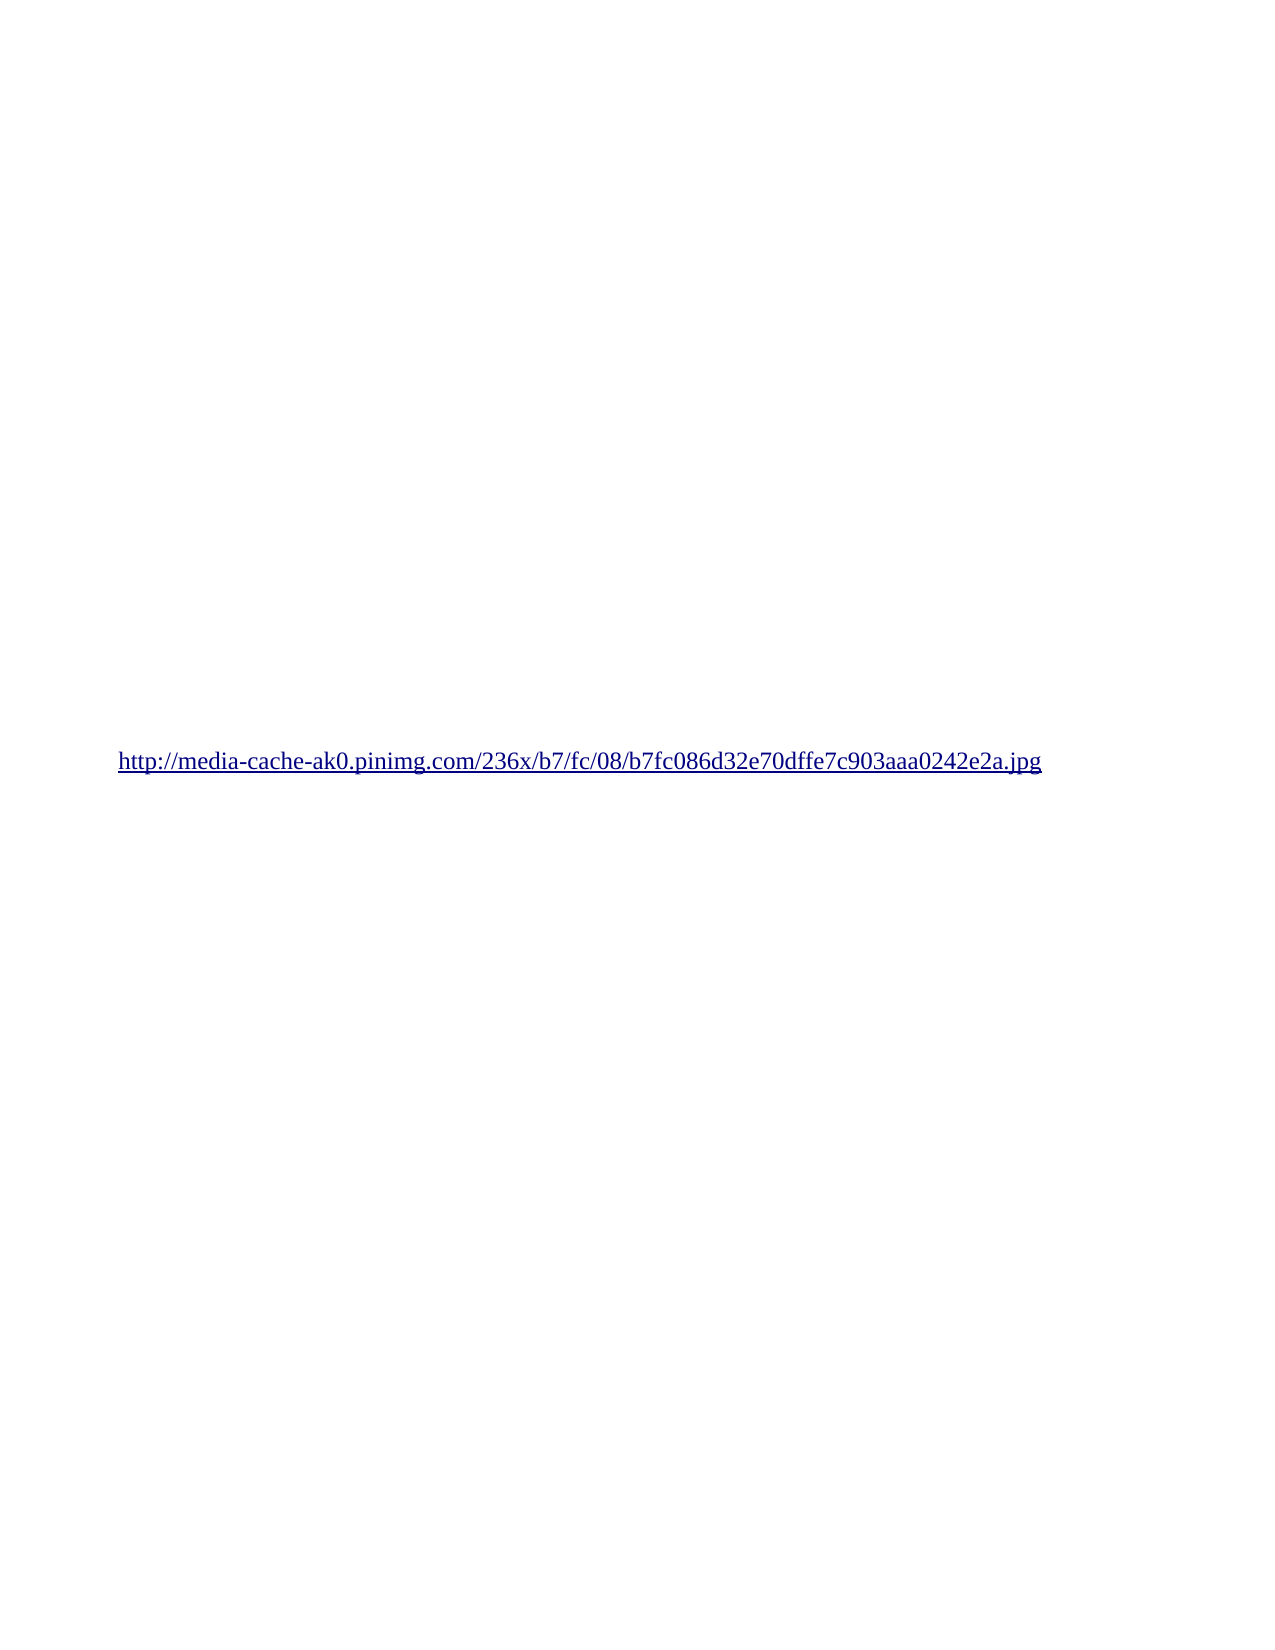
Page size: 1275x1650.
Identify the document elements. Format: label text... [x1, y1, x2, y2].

text http://media-cache-ak0.pinimg.com/236x/b7/fc/08/b7fc086d32e70dffe7c903aaa0242e2a.jpg [118, 746, 1157, 775]
